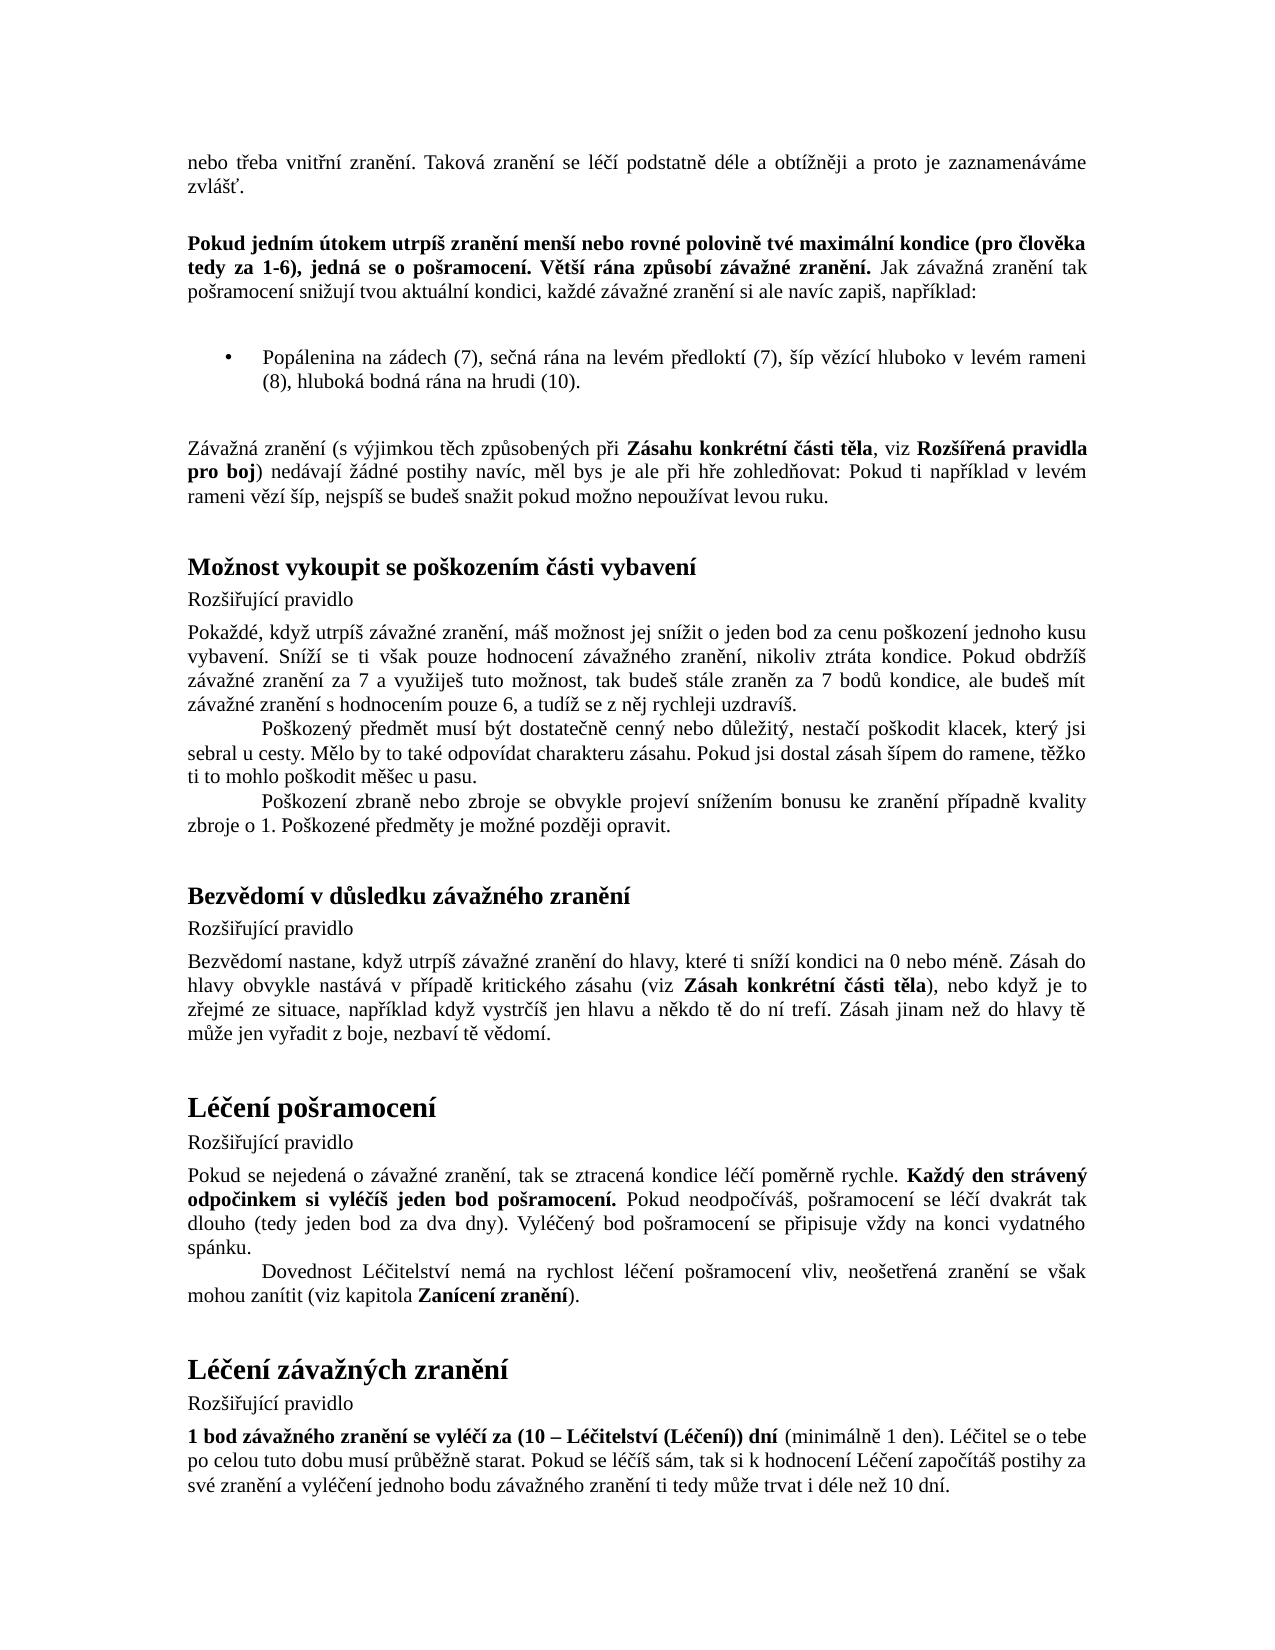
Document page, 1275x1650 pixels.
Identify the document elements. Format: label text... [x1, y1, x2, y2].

text Rozšiřující pravidlo [187, 587, 1087, 611]
subtitle Léčení závažných zranění [187, 1352, 1087, 1385]
subtitle Možnost vykoupit se poškozením části vybavení [187, 552, 1087, 581]
text Závažná zranění (s výjimkou těch způsobených při Zásahu konkrétní části těla, viz Rozšířená pravidla pro boj) nedávají žádné postihy navíc, měl bys je ale při hře zohledňovat: Pokud ti například v levém rameni vězí šíp, nejspíš se budeš snažit pokud možno nepoužívat levou ruku. [187, 435, 1087, 508]
text Rozšiřující pravidlo [187, 1130, 1087, 1154]
text Rozšiřující pravidlo [187, 1391, 1087, 1415]
text Bezvědomí nastane, když utrpíš závažné zranění do hlavy, které ti sníží kondici na 0 nebo méně. Zásah do hlavy obvykle nastává v případě kritického zásahu (viz Zásah konkrétní části těla), nebo když je to zřejmé ze situace, například když vystrčíš jen hlavu a někdo tě do ní trefí. Zásah jinam než do hlavy tě může jen vyřadit z boje, nezbaví tě vědomí. [187, 949, 1087, 1045]
text 1 bod závažného zranění se vyléčí za (10 – Léčitelství (Léčení)) dní (minimálně 1 den). Léčitel se o tebe po celou tuto dobu musí průběžně starat. Pokud se léčíš sám, tak si k hodnocení Léčení započítáš postihy za své zranění a vyléčení jednoho bodu závažného zranění ti tedy může trvat i déle než 10 dní. [187, 1424, 1087, 1497]
text Pokud se nejedená o závažné zranění, tak se ztracená kondice léčí poměrně rychle. Každý den strávený odpočinkem si vyléčíš jeden bod pošramocení. Pokud neodpočíváš, pošramocení se léčí dvakrát tak dlouho (tedy jeden bod za dva dny). Vyléčený bod pošramocení se připisuje vždy na konci vydatného spánku. Dovednost Léčitelství nemá na rychlost léčení pošramocení vliv, neošetřená zranění se však mohou zanítit (viz kapitola Zanícení zranění). [187, 1163, 1087, 1307]
text Pokaždé, když utrpíš závažné zranění, máš možnost jej snížit o jeden bod za cenu poškození jednoho kusu vybavení. Sníží se ti však pouze hodnocení závažného zranění, nikoliv ztráta kondice. Pokud obdržíš závažné zranění za 7 a využiješ tuto možnost, tak budeš stále zraněn za 7 bodů kondice, ale budeš mít závažné zranění s hodnocením pouze 6, a tudíž se z něj rychleji uzdravíš. Poškozený předmět musí být dostatečně cenný nebo důležitý, nestačí poškodit klacek, který jsi sebral u cesty. Mělo by to také odpovídat charakteru zásahu. Pokud jsi dostal zásah šípem do ramene, těžko ti to mohlo poškodit měšec u pasu. Poškození zbraně nebo zbroje se obvykle projeví snížením bonusu ke zranění případně kvality zbroje o 1. Poškozené předměty je možné později opravit. [187, 620, 1087, 837]
subtitle Léčení pošramocení [187, 1090, 1087, 1124]
subtitle Bezvědomí v důsledku závažného zranění [187, 881, 1087, 910]
list Popálenina na zádech (7), sečná rána na levém předloktí (7), šíp vězící hluboko v levém rameni (8), hluboká bodná rána na hrudi (10). [225, 345, 1087, 393]
text Pokud jedním útokem utrpíš zranění menší nebo rovné polovině tvé maximální kondice (pro člověka tedy za 1-6), jedná se o pošramocení. Větší rána způsobí závažné zranění. Jak závažná zranění tak pošramocení snižují tvou aktuální kondici, každé závažné zranění si ale navíc zapiš, například: [187, 207, 1087, 303]
text nebo třeba vnitřní zranění. Taková zranění se léčí podstatně déle a obtížněji a proto je zaznamenáváme zvlášť. [187, 150, 1087, 198]
text Rozšiřující pravidlo [187, 916, 1087, 940]
